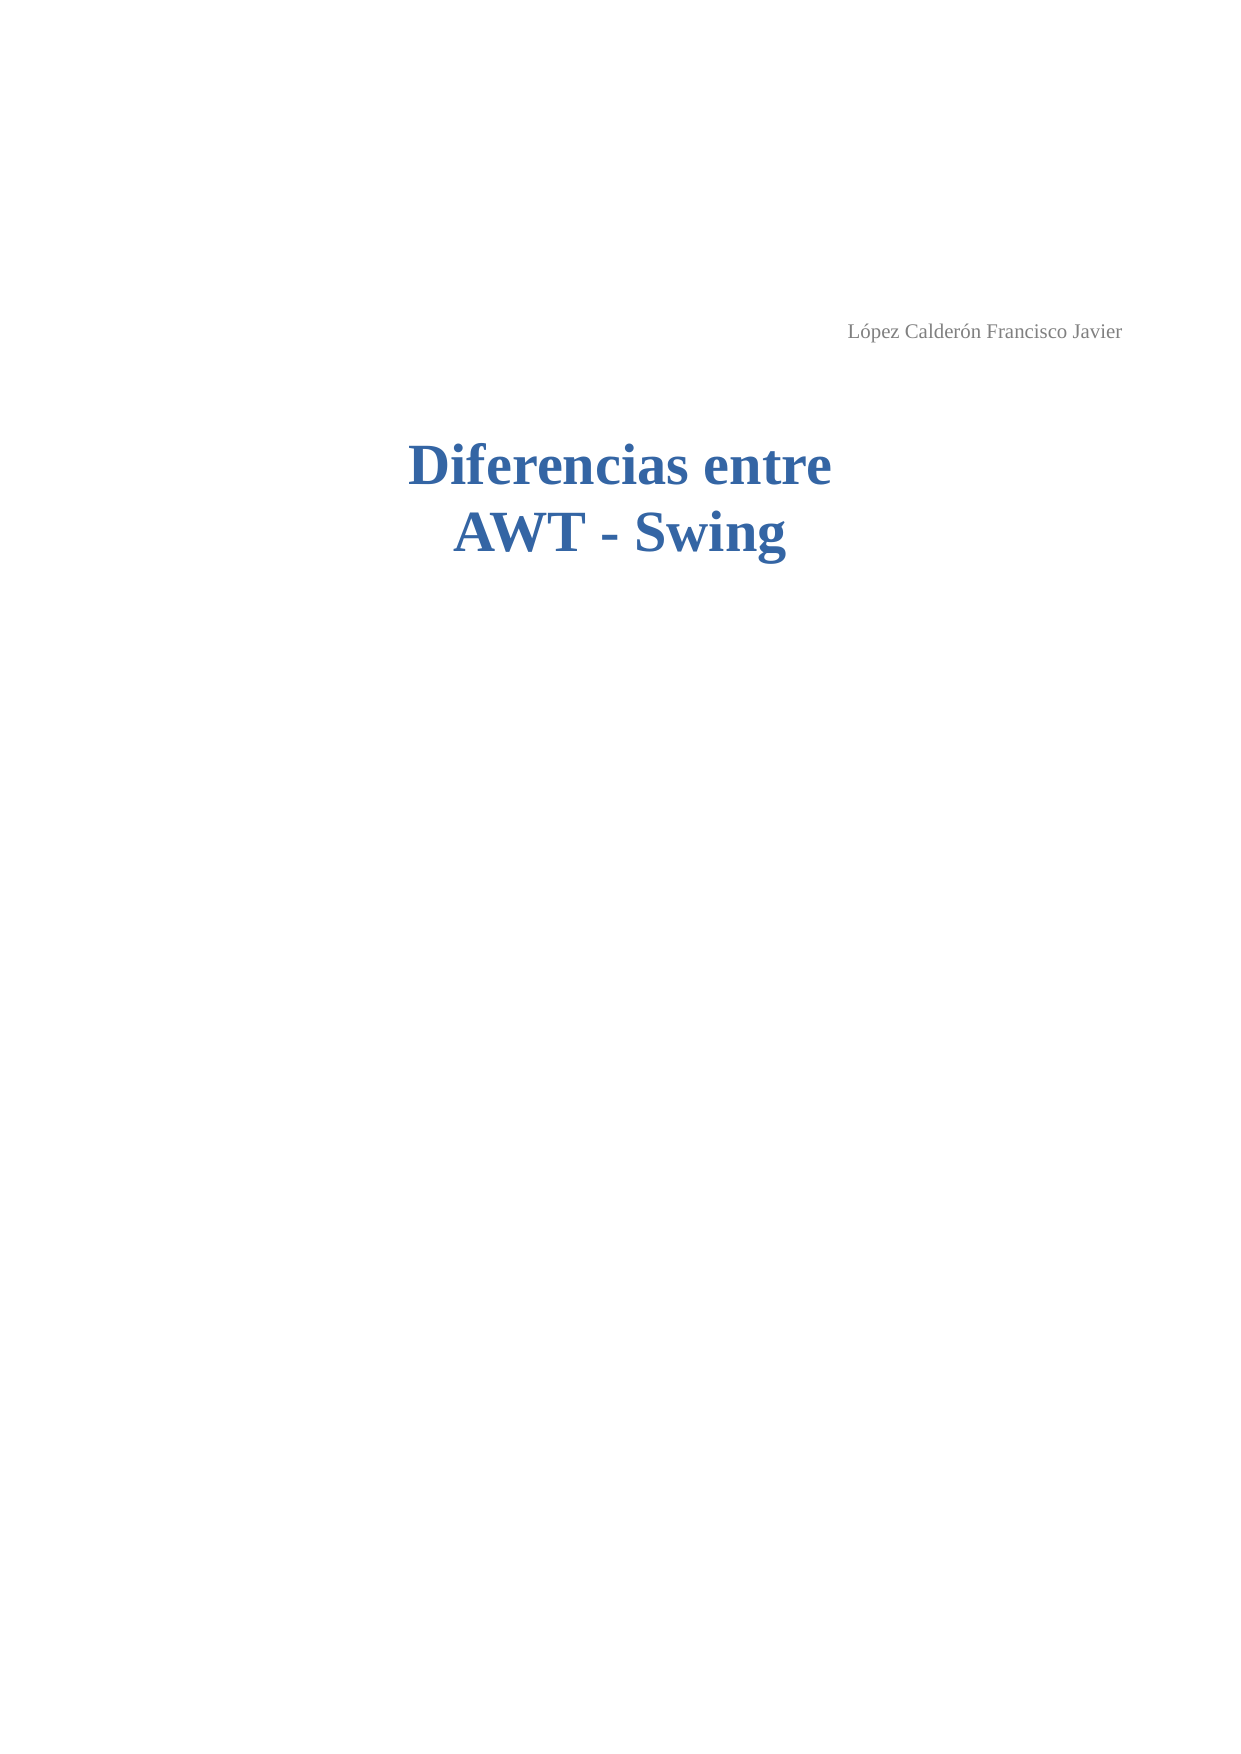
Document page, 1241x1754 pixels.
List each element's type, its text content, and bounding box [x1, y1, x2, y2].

text López Calderón Francisco Javier [118, 319, 1122, 343]
text Diferencias entre [118, 430, 1122, 497]
text AWT - Swing [118, 497, 1122, 564]
